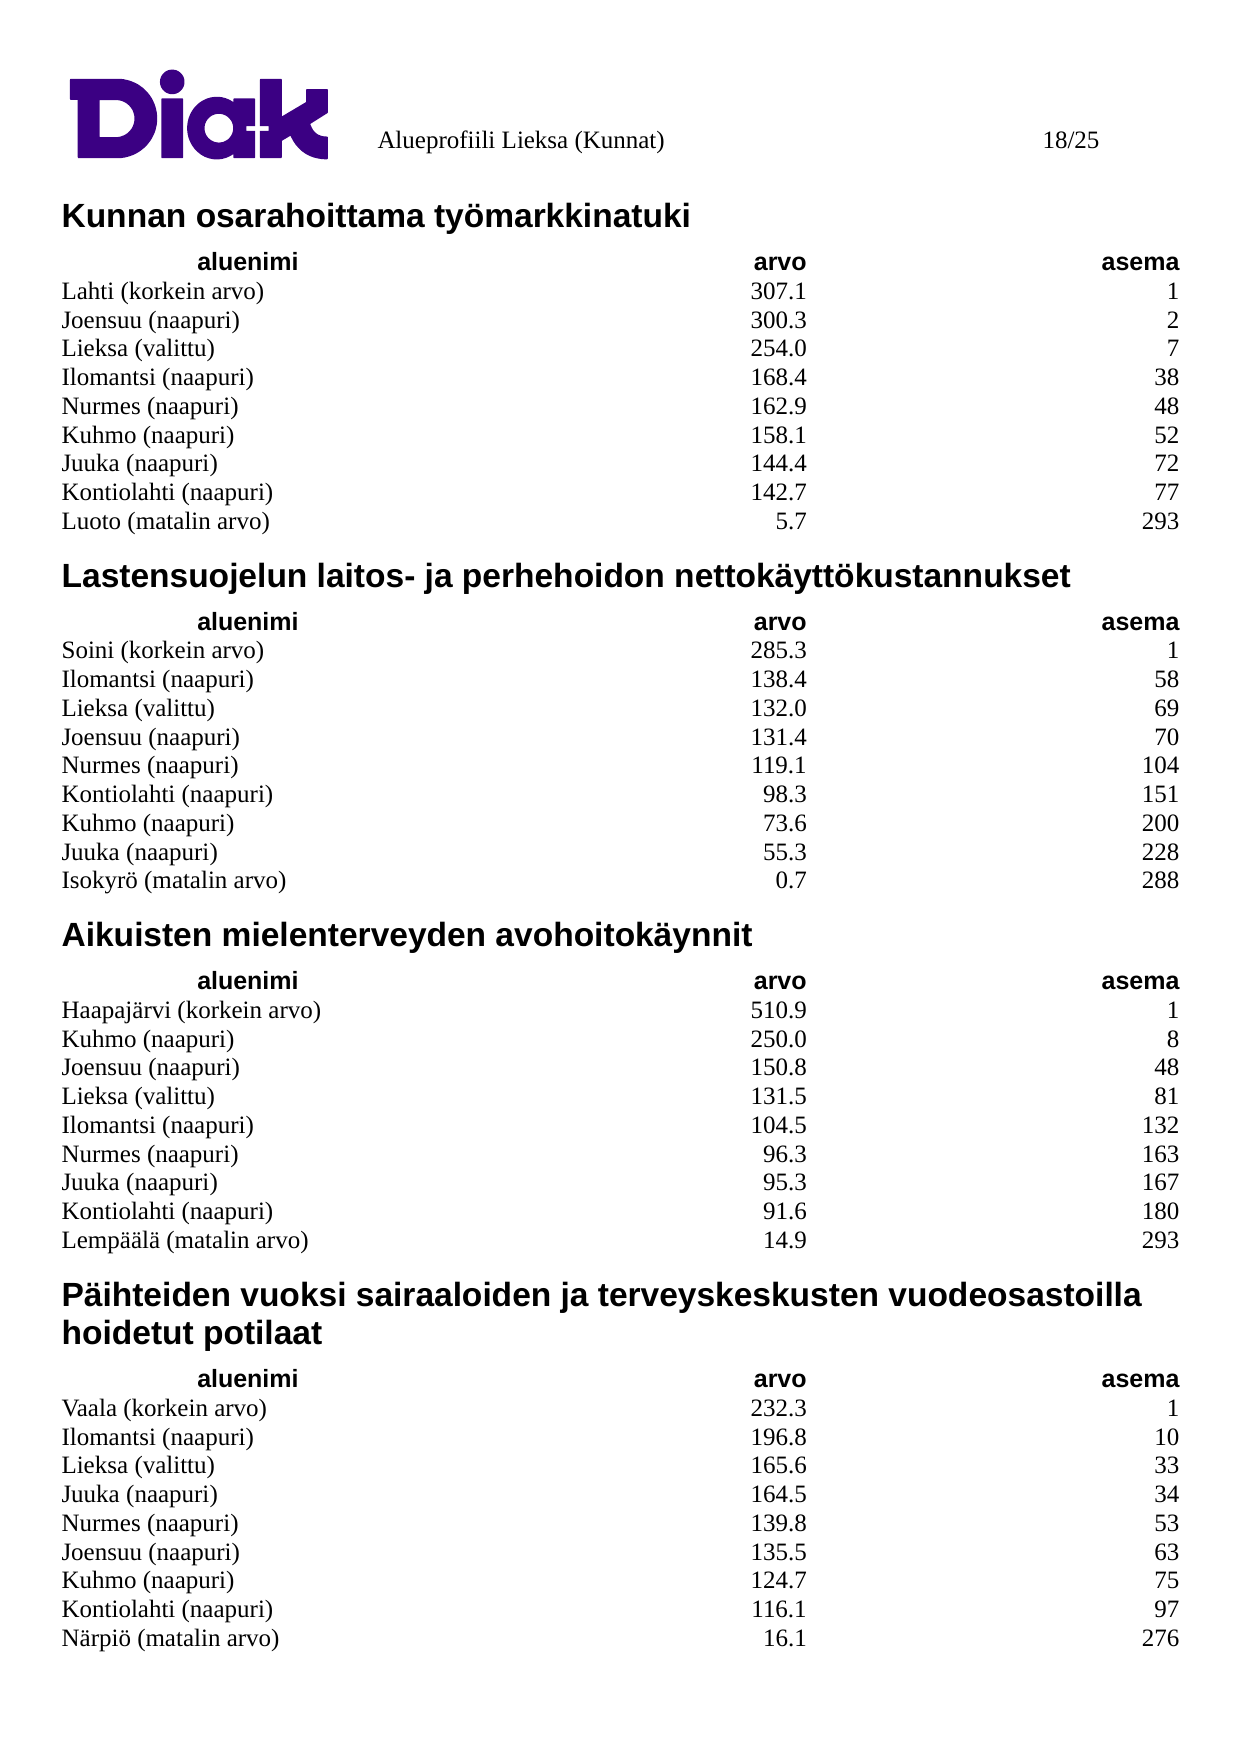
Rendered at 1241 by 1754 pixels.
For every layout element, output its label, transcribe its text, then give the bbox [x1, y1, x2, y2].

table_cell 77 [806, 477, 1179, 506]
table_cell 288 [806, 866, 1179, 894]
table_cell 95.3 [434, 1168, 806, 1196]
table_cell Juuka (naapuri) [61, 1168, 434, 1196]
table_cell 293 [806, 506, 1179, 535]
table_cell 8 [806, 1024, 1179, 1052]
table_header aluenimi [61, 247, 434, 276]
table_cell 250.0 [434, 1024, 806, 1052]
table_cell 16.1 [434, 1623, 806, 1652]
table_cell 81 [806, 1081, 1179, 1110]
table_cell Nurmes (naapuri) [61, 1508, 434, 1537]
table_cell Haapajärvi (korkein arvo) [61, 995, 434, 1024]
table_cell Kontiolahti (naapuri) [61, 779, 434, 808]
table_cell Joensuu (naapuri) [61, 1053, 434, 1081]
table_cell 53 [806, 1508, 1179, 1537]
table_cell 58 [806, 664, 1179, 693]
table_cell 1 [806, 276, 1179, 305]
table_header aluenimi [61, 966, 434, 995]
table_cell Lahti (korkein arvo) [61, 276, 434, 305]
table_cell Ilomantsi (naapuri) [61, 1110, 434, 1139]
table_cell 34 [806, 1479, 1179, 1508]
table_cell Joensuu (naapuri) [61, 722, 434, 751]
table_cell 131.5 [434, 1081, 806, 1110]
table_cell Nurmes (naapuri) [61, 1139, 434, 1167]
table_cell 293 [806, 1225, 1179, 1254]
table_cell 138.4 [434, 664, 806, 693]
table_cell 48 [806, 1053, 1179, 1081]
table_cell Luoto (matalin arvo) [61, 506, 434, 535]
table_cell 510.9 [434, 995, 806, 1024]
table_cell 167 [806, 1168, 1179, 1196]
table_cell 168.4 [434, 362, 806, 391]
table_cell 254.0 [434, 334, 806, 362]
table_cell 132 [806, 1110, 1179, 1139]
table_cell Närpiö (matalin arvo) [61, 1623, 434, 1652]
subtitle Lastensuojelun laitos- ja perhehoidon nettokäyttökustannukset [61, 556, 1179, 594]
subtitle Päihteiden vuoksi sairaaloiden ja terveyskeskusten vuodeosastoilla hoidetut potilaat [61, 1274, 1179, 1352]
table_header arvo [434, 607, 806, 636]
table_cell 7 [806, 334, 1179, 362]
table_cell 164.5 [434, 1479, 806, 1508]
table_cell 142.7 [434, 477, 806, 506]
table_cell 307.1 [434, 276, 806, 305]
table_cell 232.3 [434, 1393, 806, 1422]
table_cell Kuhmo (naapuri) [61, 1566, 434, 1594]
table_cell 119.1 [434, 751, 806, 779]
table_cell Joensuu (naapuri) [61, 1537, 434, 1566]
table_cell Nurmes (naapuri) [61, 751, 434, 779]
table_cell 14.9 [434, 1225, 806, 1254]
table_cell 200 [806, 808, 1179, 837]
table_header aluenimi [61, 607, 434, 636]
table_cell Kontiolahti (naapuri) [61, 1594, 434, 1623]
table_header arvo [434, 1364, 806, 1393]
table_cell Isokyrö (matalin arvo) [61, 866, 434, 894]
table_cell Vaala (korkein arvo) [61, 1393, 434, 1422]
table_cell Lieksa (valittu) [61, 693, 434, 722]
table_cell 55.3 [434, 837, 806, 866]
table_cell 276 [806, 1623, 1179, 1652]
table_header aluenimi [61, 1364, 434, 1393]
table_cell Lieksa (valittu) [61, 1081, 434, 1110]
table_cell 38 [806, 362, 1179, 391]
table_cell 151 [806, 779, 1179, 808]
table_cell Kuhmo (naapuri) [61, 1024, 434, 1052]
table_cell Lieksa (valittu) [61, 1451, 434, 1479]
table_cell 91.6 [434, 1196, 806, 1225]
table_cell 162.9 [434, 391, 806, 420]
table_cell 150.8 [434, 1053, 806, 1081]
table_cell Juuka (naapuri) [61, 1479, 434, 1508]
table_cell Juuka (naapuri) [61, 837, 434, 866]
table_cell 10 [806, 1422, 1179, 1451]
table_cell 165.6 [434, 1451, 806, 1479]
table_header asema [806, 1364, 1179, 1393]
table_cell Ilomantsi (naapuri) [61, 664, 434, 693]
table_cell Joensuu (naapuri) [61, 305, 434, 333]
table_cell Kontiolahti (naapuri) [61, 477, 434, 506]
table_cell 116.1 [434, 1594, 806, 1623]
table_cell 144.4 [434, 449, 806, 477]
table_cell 104.5 [434, 1110, 806, 1139]
table_cell 132.0 [434, 693, 806, 722]
table_cell 300.3 [434, 305, 806, 333]
table_cell 70 [806, 722, 1179, 751]
table_cell Kontiolahti (naapuri) [61, 1196, 434, 1225]
table_cell 2 [806, 305, 1179, 333]
table_cell 104 [806, 751, 1179, 779]
table_cell Lempäälä (matalin arvo) [61, 1225, 434, 1254]
table_cell 285.3 [434, 636, 806, 664]
table_cell 228 [806, 837, 1179, 866]
table_cell Kuhmo (naapuri) [61, 808, 434, 837]
table_cell 69 [806, 693, 1179, 722]
table_cell Lieksa (valittu) [61, 334, 434, 362]
table_cell Juuka (naapuri) [61, 449, 434, 477]
table_cell 97 [806, 1594, 1179, 1623]
table_header asema [806, 247, 1179, 276]
table_cell Soini (korkein arvo) [61, 636, 434, 664]
subtitle Aikuisten mielenterveyden avohoitokäynnit [61, 915, 1179, 954]
table_cell 33 [806, 1451, 1179, 1479]
table_cell 0.7 [434, 866, 806, 894]
table_header asema [806, 966, 1179, 995]
table_cell 163 [806, 1139, 1179, 1167]
table_cell Kuhmo (naapuri) [61, 420, 434, 448]
table_cell 73.6 [434, 808, 806, 837]
table_cell 135.5 [434, 1537, 806, 1566]
table_cell 131.4 [434, 722, 806, 751]
table_cell 196.8 [434, 1422, 806, 1451]
table_cell 98.3 [434, 779, 806, 808]
table_header arvo [434, 247, 806, 276]
table_cell 158.1 [434, 420, 806, 448]
table_cell Ilomantsi (naapuri) [61, 362, 434, 391]
table_cell 139.8 [434, 1508, 806, 1537]
table_cell Nurmes (naapuri) [61, 391, 434, 420]
table_cell 75 [806, 1566, 1179, 1594]
table_cell 1 [806, 995, 1179, 1024]
table_cell Ilomantsi (naapuri) [61, 1422, 434, 1451]
table_cell 180 [806, 1196, 1179, 1225]
table_cell 63 [806, 1537, 1179, 1566]
table_cell 72 [806, 449, 1179, 477]
table_cell 124.7 [434, 1566, 806, 1594]
table_cell 52 [806, 420, 1179, 448]
table_cell 96.3 [434, 1139, 806, 1167]
table_cell 48 [806, 391, 1179, 420]
table_header arvo [434, 966, 806, 995]
table_cell 1 [806, 1393, 1179, 1422]
table_cell 1 [806, 636, 1179, 664]
table_cell 5.7 [434, 506, 806, 535]
subtitle Kunnan osarahoittama työmarkkinatuki [61, 196, 1179, 235]
table_header asema [806, 607, 1179, 636]
